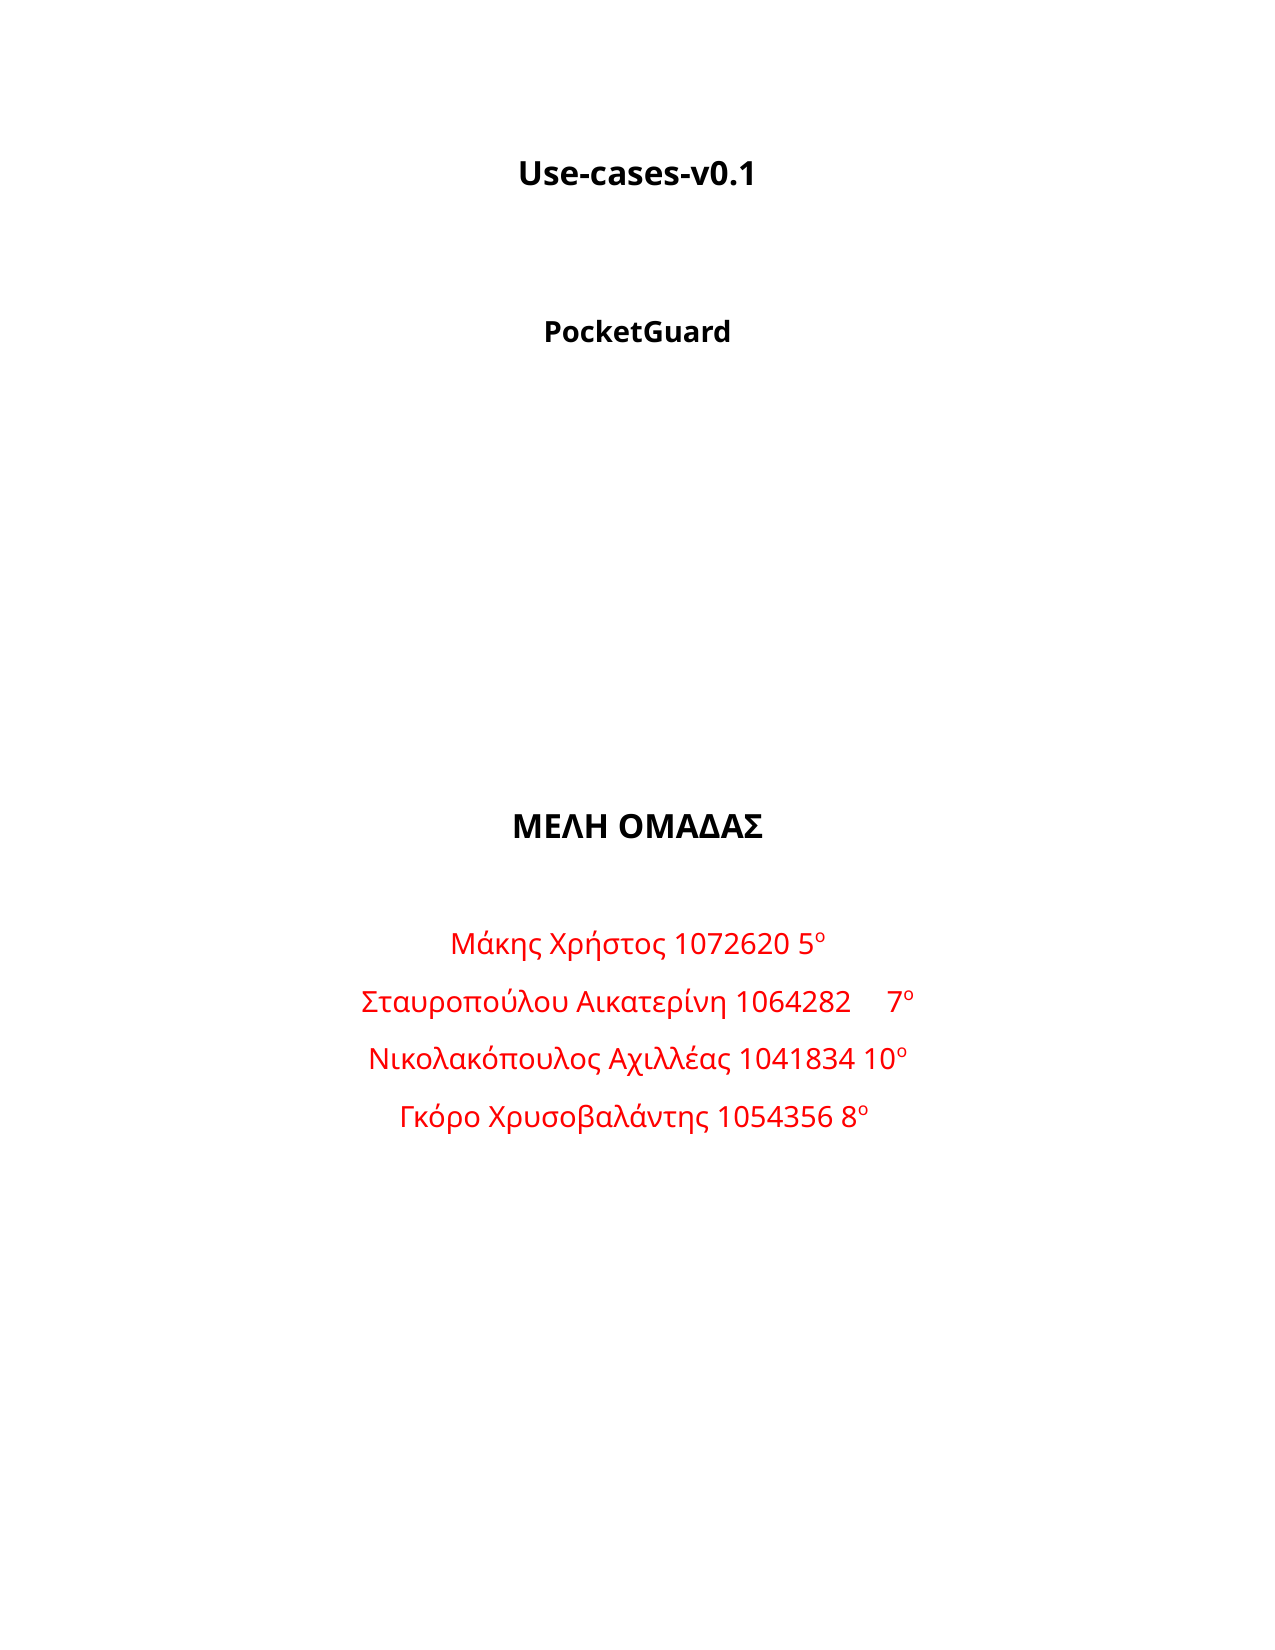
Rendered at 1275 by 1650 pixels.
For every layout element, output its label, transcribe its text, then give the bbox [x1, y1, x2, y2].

text Γκόρο Χρυσοβαλάντης 1054356 8ο [150, 1096, 1125, 1136]
text PocketGuard [150, 311, 1125, 351]
text ΜΕΛΗ ΟΜΑΔΑΣ [150, 803, 1125, 848]
text Σταυροπούλου Αικατερίνη 1064282 7ο [150, 981, 1125, 1021]
text Νικολακόπουλος Αχιλλέας 1041834 10ο [150, 1039, 1125, 1078]
text Μάκης Χρήστος 1072620 5ο [150, 924, 1125, 963]
text Use-cases-v0.1 [150, 150, 1125, 195]
